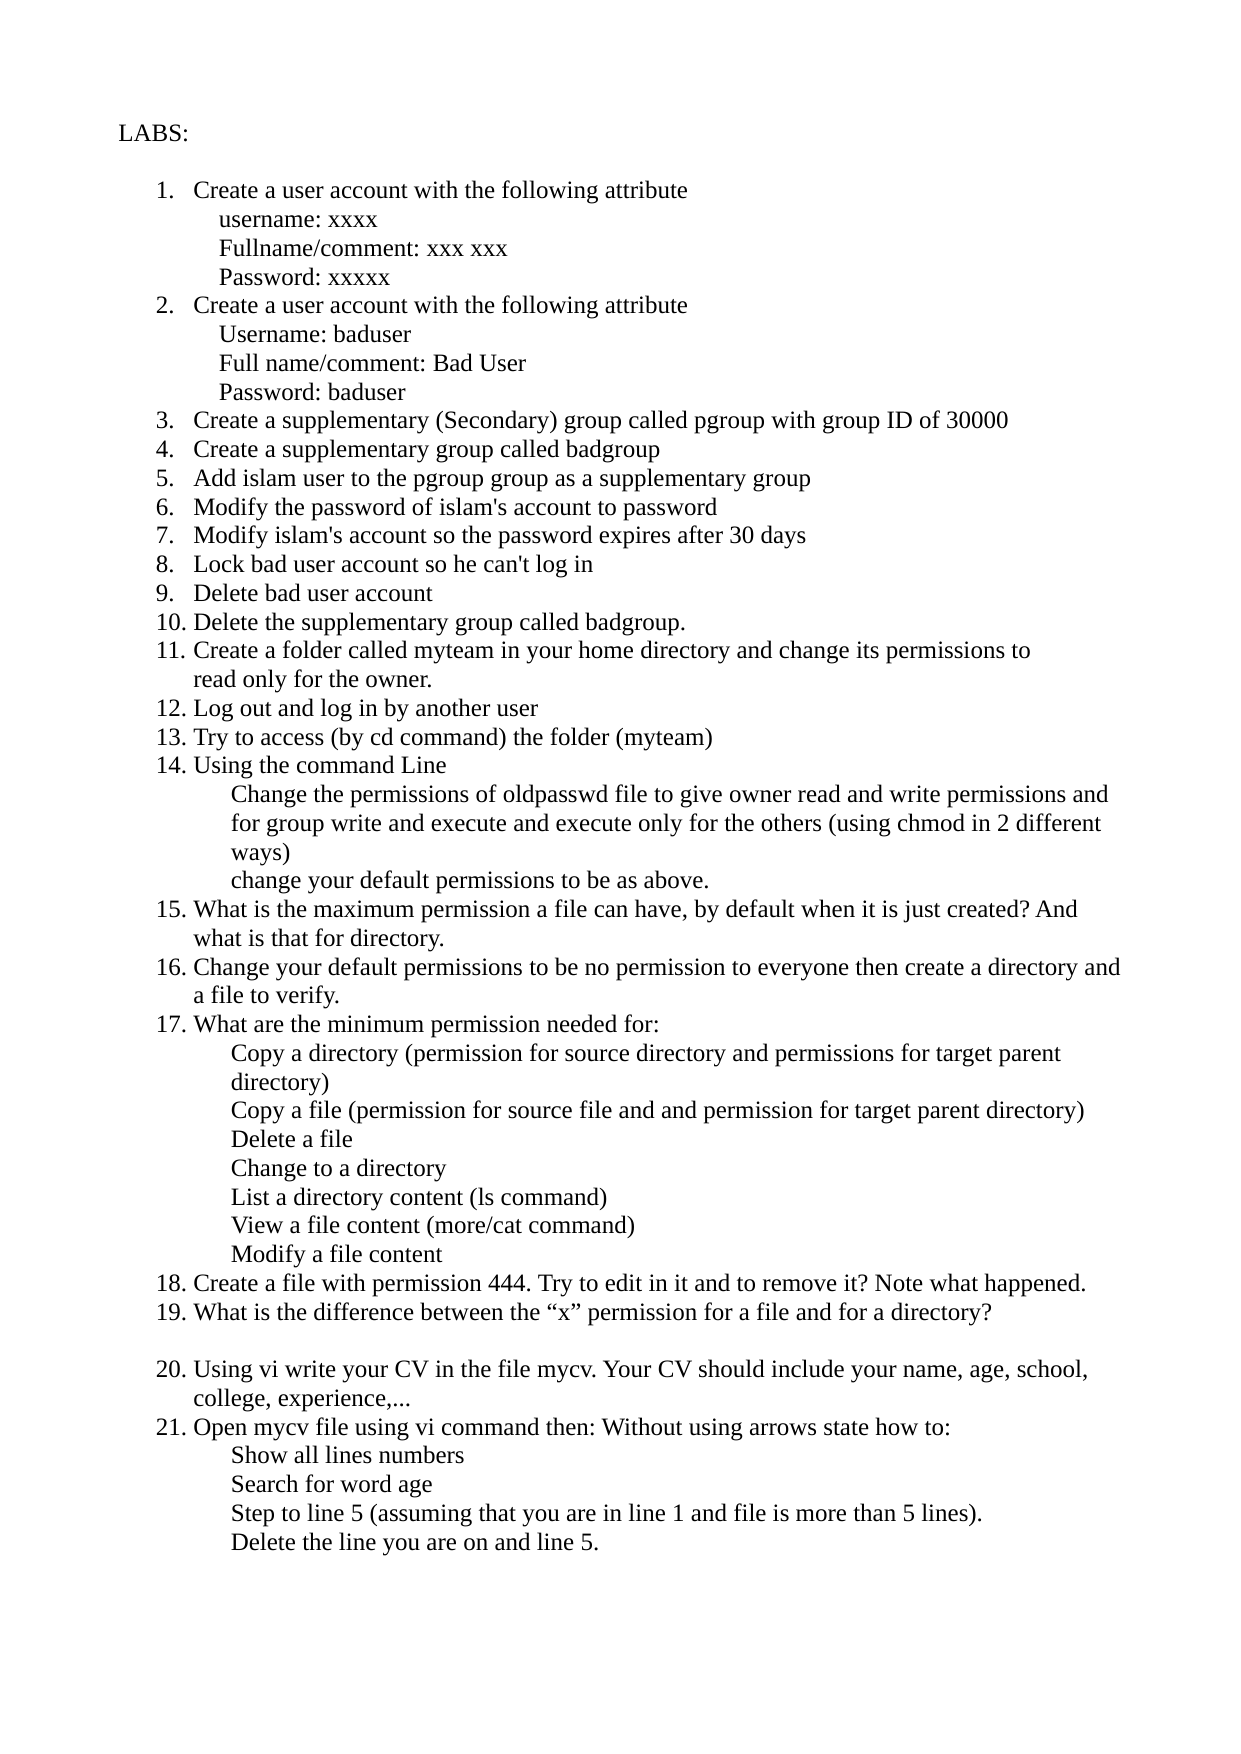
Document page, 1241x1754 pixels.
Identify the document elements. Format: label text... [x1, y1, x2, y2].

list read only for the owner. [156, 664, 1122, 693]
list  Password: xxxxx [156, 262, 1122, 291]
list Step to line 5 (assuming that you are in line 1 and file is more than 5 lines). [193, 1498, 1122, 1527]
list Using vi write your CV in the file mycv. Your CV should include your name, age, school, college, experience,... [156, 1354, 1122, 1412]
list  Username: baduser [156, 319, 1122, 348]
list Create a file with permission 444. Try to edit in it and to remove it? Note what happened. [156, 1268, 1122, 1297]
list What is the maximum permission a file can have, by default when it is just created? And what is that for directory. [156, 894, 1122, 952]
list Create a folder called myteam in your home directory and change its permissions to [156, 636, 1122, 664]
list Modify a file content [193, 1239, 1122, 1268]
list Modify the password of islam's account to password [156, 492, 1122, 521]
list Copy a directory (permission for source directory and permissions for target parent directory) [193, 1038, 1122, 1096]
list Modify islam's account so the password expires after 30 days [156, 521, 1122, 549]
list  Fullname/comment: xxx xxx [156, 233, 1122, 262]
list Change to a directory [193, 1153, 1122, 1182]
list Add islam user to the pgroup group as a supplementary group [156, 463, 1122, 492]
list Create a user account with the following attribute [156, 176, 1122, 204]
list What is the difference between the “x” permission for a file and for a directory? [156, 1297, 1122, 1326]
list change your default permissions to be as above. [193, 866, 1122, 894]
list Using the command Line [156, 751, 1122, 779]
list Change the permissions of oldpasswd file to give owner read and write permissions and for group write and execute and execute only for the others (using chmod in 2 different ways) [193, 779, 1122, 866]
list Delete the line you are on and line 5. [193, 1527, 1122, 1556]
list Lock bad user account so he can't log in [156, 549, 1122, 578]
list Create a user account with the following attribute [156, 291, 1122, 319]
list Delete the supplementary group called badgroup. [156, 607, 1122, 636]
text LABS: [118, 118, 1122, 147]
list Log out and log in by another user [156, 693, 1122, 722]
list  username: xxxx [156, 204, 1122, 233]
list Copy a file (permission for source file and and permission for target parent directory) [193, 1096, 1122, 1124]
list Delete a file [193, 1124, 1122, 1153]
list Create a supplementary group called badgroup [156, 434, 1122, 463]
list Try to access (by cd command) the folder (myteam) [156, 722, 1122, 751]
list  Full name/comment: Bad User [156, 348, 1122, 377]
list View a file content (more/cat command) [193, 1211, 1122, 1239]
list Search for word age [193, 1469, 1122, 1498]
list Create a supplementary (Secondary) group called pgroup with group ID of 30000 [156, 406, 1122, 434]
list List a directory content (ls command) [193, 1182, 1122, 1211]
list Open mycv file using vi command then: Without using arrows state how to: [156, 1412, 1122, 1441]
list What are the minimum permission needed for: [156, 1009, 1122, 1038]
list  Password: baduser [156, 377, 1122, 406]
list Show all lines numbers [193, 1441, 1122, 1469]
list Change your default permissions to be no permission to everyone then create a directory and a file to verify. [156, 952, 1122, 1009]
list Delete bad user account [156, 578, 1122, 607]
